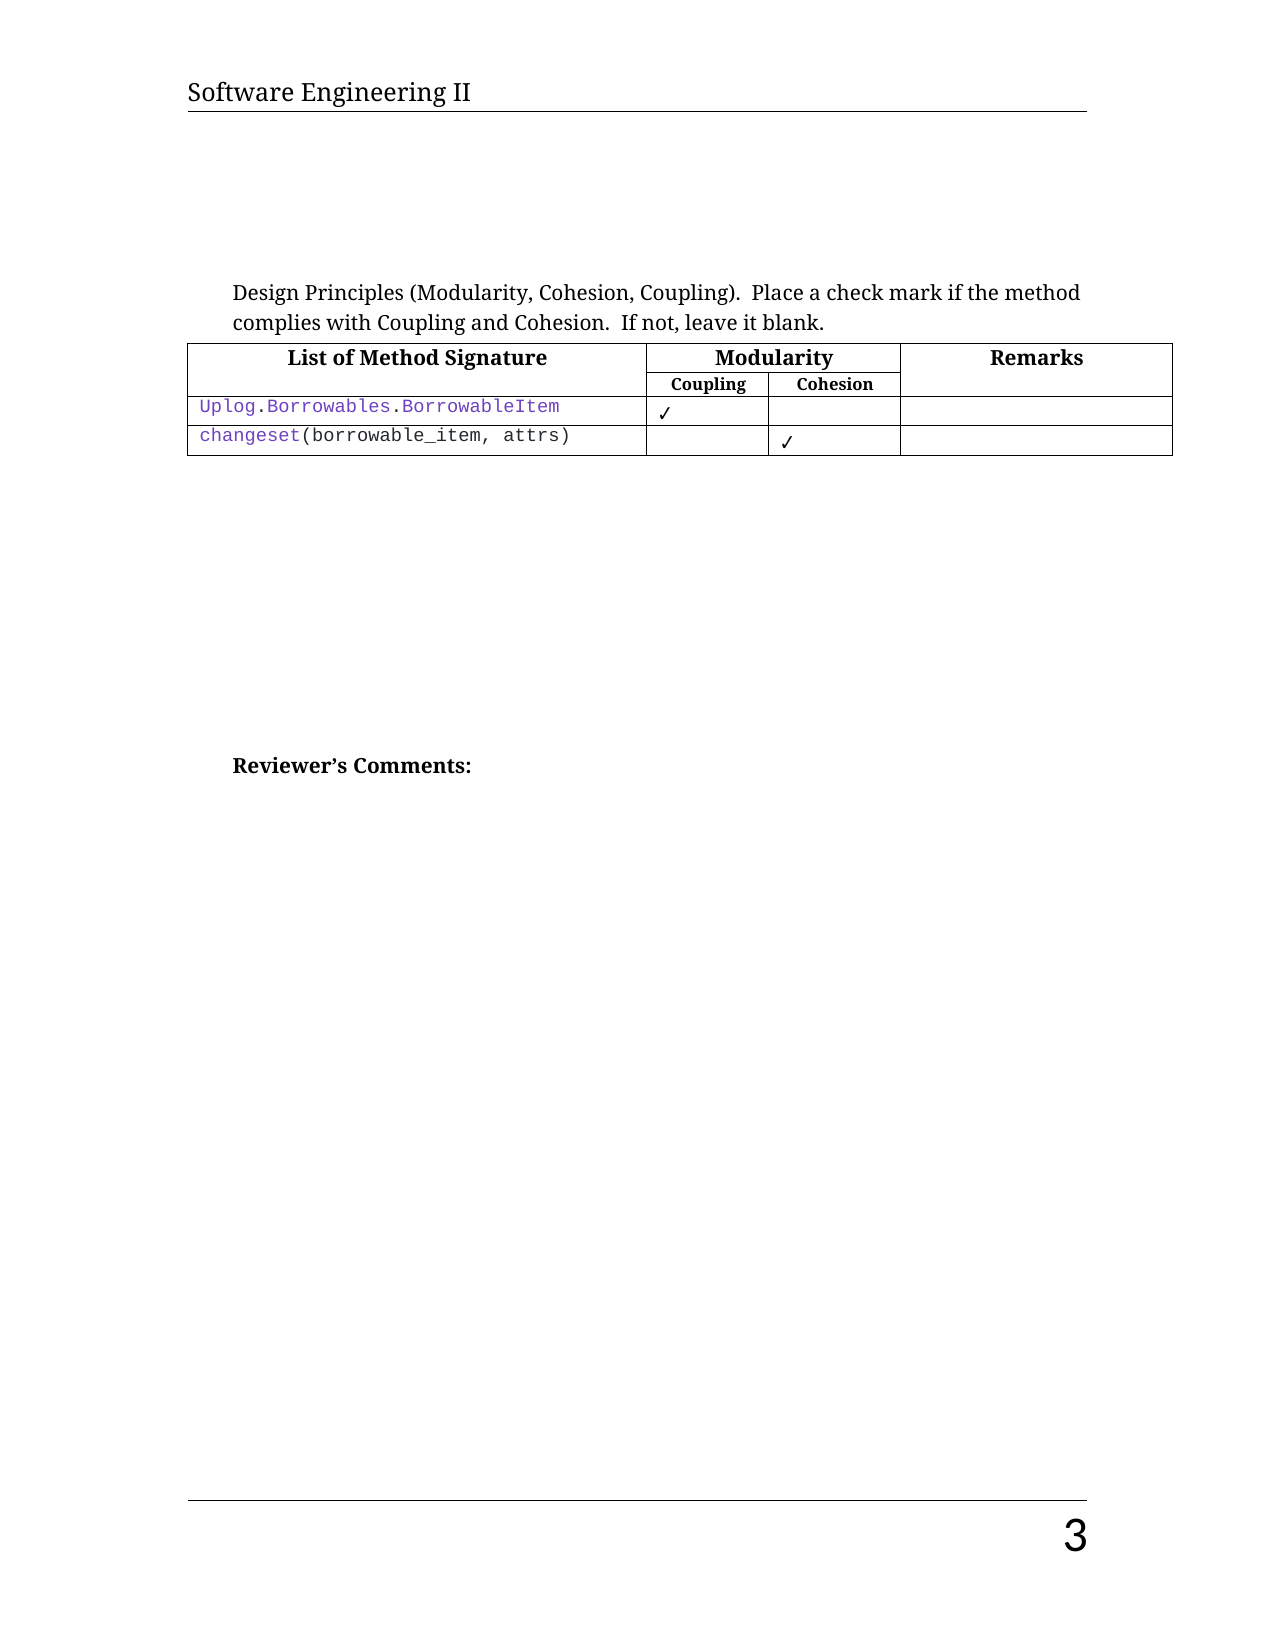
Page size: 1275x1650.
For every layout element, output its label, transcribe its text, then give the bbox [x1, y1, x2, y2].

table_cell changeset(borrowable_item, attrs) [188, 426, 646, 455]
subtitle Design Principles (Modularity, Cohesion, Coupling). Place a check mark if the method complies with Coupling and Cohesion. If not, leave it blank. [187, 269, 1087, 336]
table_cell ✔ [769, 426, 900, 455]
table_cell [769, 397, 900, 425]
table_header Remarks [901, 344, 1172, 396]
table_cell [901, 397, 1172, 425]
table_cell [647, 426, 768, 455]
table_header Modularity [647, 344, 900, 372]
table_header List of Method Signature [188, 344, 646, 396]
table_cell [901, 426, 1172, 455]
table_cell Coupling [647, 373, 768, 396]
table_cell ✔ [647, 397, 768, 425]
table_cell Uplog.Borrowables.BorrowableItem [188, 397, 646, 425]
table_cell Cohesion [769, 373, 900, 396]
subtitle Reviewer’s Comments: [187, 742, 1087, 819]
